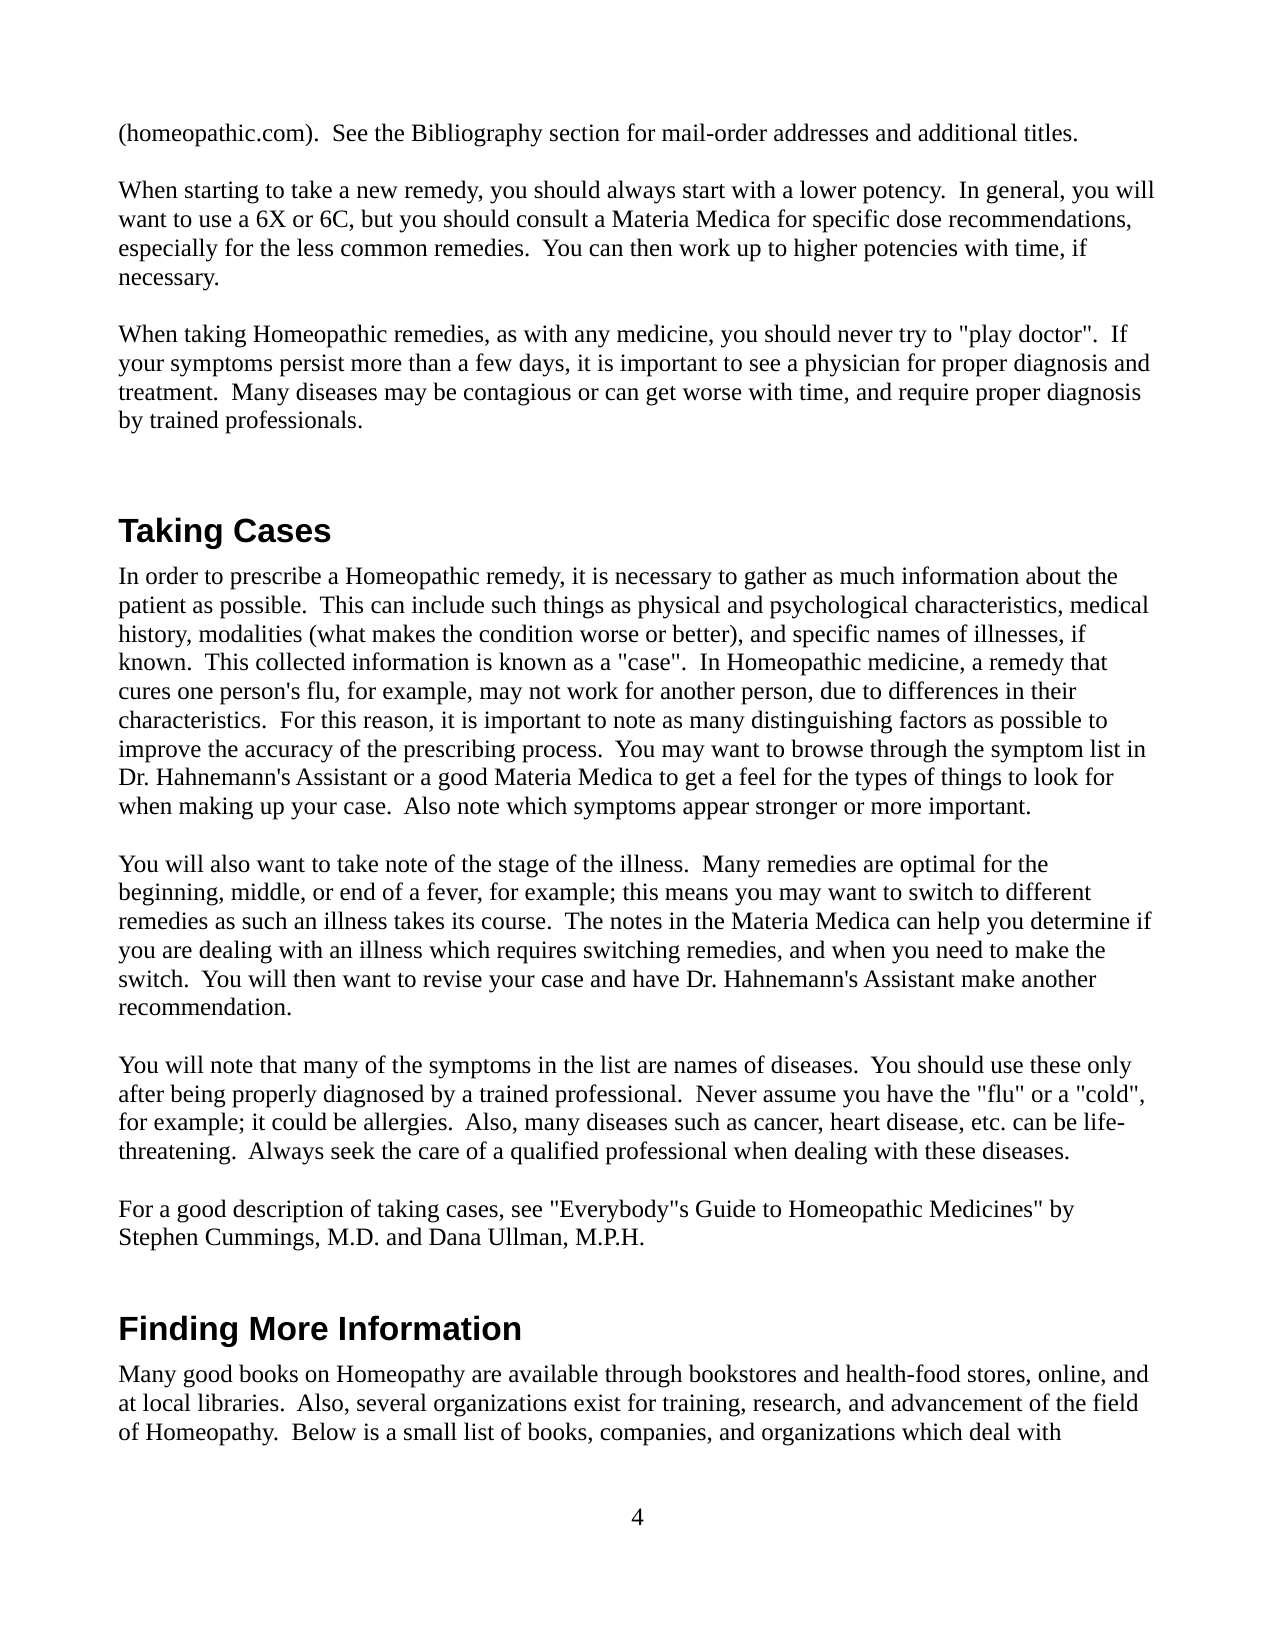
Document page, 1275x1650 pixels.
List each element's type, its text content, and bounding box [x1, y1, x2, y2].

subtitle Finding More Information [118, 1309, 1157, 1347]
text When starting to take a new remedy, you should always start with a lower potency. In general, you will want to use a 6X or 6C, but you should consult a Materia Medica for specific dose recommendations, especially for the less common remedies. You can then work up to higher potencies with time, if necessary. [118, 176, 1157, 291]
text For a good description of taking cases, see "Everybody"s Guide to Homeopathic Medicines" by Stephen Cummings, M.D. and Dana Ullman, M.P.H. [118, 1194, 1157, 1251]
text Many good books on Homeopathy are available through bookstores and health-food stores, online, and at local libraries. Also, several organizations exist for training, research, and advancement of the field of Homeopathy. Below is a small list of books, companies, and organizations which deal with [118, 1359, 1157, 1446]
text In order to prescribe a Homeopathic remedy, it is necessary to gather as much information about the patient as possible. This can include such things as physical and psychological characteristics, medical history, modalities (what makes the condition worse or better), and specific names of illnesses, if known. This collected information is known as a "case". In Homeopathic medicine, a remedy that cures one person's flu, for example, may not work for another person, due to differences in their characteristics. For this reason, it is important to note as many distinguishing factors as possible to improve the accuracy of the prescribing process. You may want to browse through the symptom list in Dr. Hahnemann's Assistant or a good Materia Medica to get a feel for the types of things to look for when making up your case. Also note which symptoms appear stronger or more important. [118, 561, 1157, 820]
subtitle Taking Cases [118, 511, 1157, 549]
text You will note that many of the symptoms in the list are names of diseases. You should use these only after being properly diagnosed by a trained professional. Never assume you have the "flu" or a "cold", for example; it could be allergies. Also, many diseases such as cancer, heart disease, etc. can be life-threatening. Always seek the care of a qualified professional when dealing with these diseases. [118, 1050, 1157, 1165]
text (homeopathic.com). See the Bibliography section for mail-order addresses and additional titles. [118, 118, 1157, 147]
text When taking Homeopathic remedies, as with any medicine, you should never try to "play doctor". If your symptoms persist more than a few days, it is important to see a physician for proper diagnosis and treatment. Many diseases may be contagious or can get worse with time, and require proper diagnosis by trained professionals. [118, 319, 1157, 434]
text You will also want to take note of the stage of the illness. Many remedies are optimal for the beginning, middle, or end of a fever, for example; this means you may want to switch to different remedies as such an illness takes its course. The notes in the Materia Medica can help you determine if you are dealing with an illness which requires switching remedies, and when you need to make the switch. You will then want to revise your case and have Dr. Hahnemann's Assistant make another recommendation. [118, 849, 1157, 1021]
